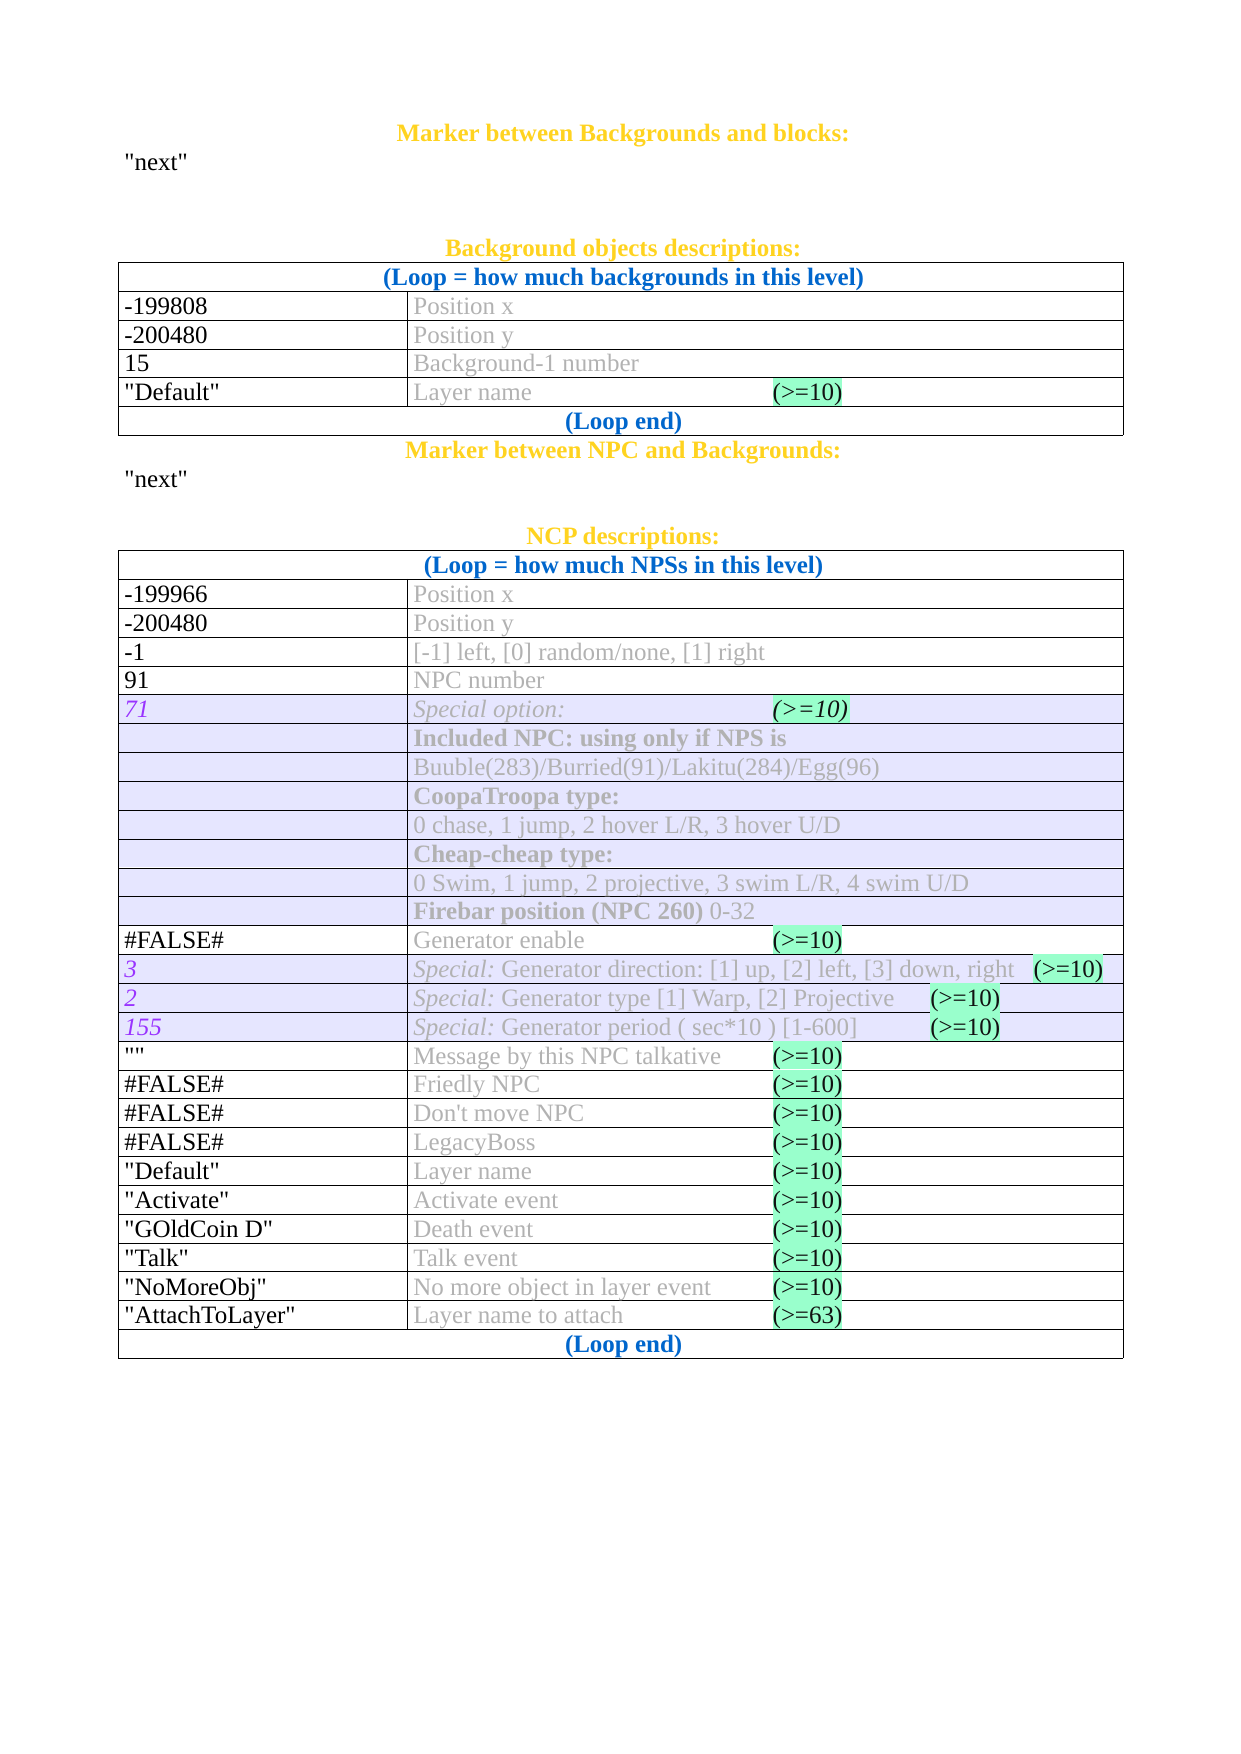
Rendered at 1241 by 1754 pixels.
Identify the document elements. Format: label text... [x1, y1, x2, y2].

table_cell Layer name to attach (>=63) [842, 1301, 1123, 1329]
table_cell Special option: (>=10) [850, 695, 1123, 723]
table_cell Special: Generator period ( sec*10 ) [1-600] (>=10) [1000, 1013, 1123, 1041]
table_cell Talk event (>=10) [408, 1244, 773, 1271]
table_cell "AttachToLayer" [119, 1301, 407, 1329]
table_cell Layer name (>=10) [408, 378, 773, 406]
table_cell -200480 [119, 609, 407, 637]
text Marker between NPC and Backgrounds: [124, 436, 1122, 464]
table_cell Generator enable (>=10) [842, 926, 1123, 954]
table_cell [119, 724, 407, 752]
table_header (Loop = how much NPSs in this level) [119, 551, 1123, 579]
text "next" [124, 464, 1122, 493]
table_cell "NoMoreObj" [119, 1272, 407, 1300]
table_cell Special: Generator type [1] Warp, [2] Projective (>=10) [1000, 984, 1123, 1012]
table_cell Don't move NPC (>=10) [408, 1099, 773, 1127]
table_cell -199966 [119, 580, 407, 608]
table_cell LegacyBoss (>=10) [842, 1128, 1123, 1156]
table_cell #FALSE# [119, 1071, 407, 1098]
table_cell [119, 897, 407, 925]
table_cell Generator enable (>=10) [408, 926, 773, 954]
table_cell [-1] left, [0] random/none, [1] right [408, 638, 1123, 666]
table_cell "Talk" [119, 1244, 407, 1271]
text Marker between Backgrounds and blocks: [124, 118, 1122, 147]
table_cell 155 [119, 1013, 407, 1041]
text "next" [124, 147, 1122, 176]
table_cell (Loop end) [119, 1330, 1123, 1358]
table_cell #FALSE# [119, 1128, 407, 1156]
table_cell Special: Generator period ( sec*10 ) [1-600] (>=10) [408, 1013, 930, 1041]
table_cell Friedly NPC (>=10) [842, 1071, 1123, 1098]
table_cell 91 [119, 667, 407, 694]
table_cell #FALSE# [119, 926, 407, 954]
table_cell CoopaTroopa type: [408, 782, 1123, 810]
table_cell Position x [408, 580, 1123, 608]
table_cell 15 [119, 350, 407, 377]
table_cell NPC number [408, 667, 1123, 694]
table_cell 0 Swim, 1 jump, 2 projective, 3 swim L/R, 4 swim U/D [408, 869, 1123, 896]
table_cell #FALSE# [119, 1099, 407, 1127]
table_cell "Activate" [119, 1186, 407, 1214]
table_cell Special option: (>=10) [408, 695, 773, 723]
table_cell Talk event (>=10) [842, 1244, 1123, 1271]
table_cell LegacyBoss (>=10) [408, 1128, 773, 1156]
text Background objects descriptions: [124, 233, 1122, 262]
table_cell Included NPC: using only if NPS is [408, 724, 1123, 752]
table_cell 2 [119, 984, 407, 1012]
table_cell "Default" [119, 378, 407, 406]
table_cell Layer name (>=10) [842, 378, 1123, 406]
table_cell [119, 753, 407, 781]
table_cell Position x [408, 292, 1123, 319]
table_cell 3 [119, 955, 407, 983]
table_cell Activate event (>=10) [842, 1186, 1123, 1214]
table_cell [119, 869, 407, 896]
text NCP descriptions: [124, 521, 1122, 550]
table_cell Don't move NPC (>=10) [842, 1099, 1123, 1127]
table_cell Position y [408, 321, 1123, 348]
table_cell Firebar position (NPC 260) 0-32 [408, 897, 1123, 925]
table_cell [119, 782, 407, 810]
table_cell Layer name (>=10) [842, 1157, 1123, 1185]
table_cell Buuble(283)/Burried(91)/Lakitu(284)/Egg(96) [408, 753, 1123, 781]
table_cell -200480 [119, 321, 407, 348]
table_cell "" [119, 1042, 407, 1069]
table_cell "Default" [119, 1157, 407, 1185]
table_cell Activate event (>=10) [408, 1186, 773, 1214]
table_header (Loop = how much backgrounds in this level) [119, 263, 1123, 291]
table_cell Special: Generator type [1] Warp, [2] Projective (>=10) [408, 984, 930, 1012]
table_cell -199808 [119, 292, 407, 319]
table_cell 0 chase, 1 jump, 2 hover L/R, 3 hover U/D [408, 811, 1123, 839]
table_cell [119, 811, 407, 839]
table_cell "GOldCoin D" [119, 1215, 407, 1243]
table_cell Friedly NPC (>=10) [408, 1071, 773, 1098]
table_cell Cheap-cheap type: [408, 840, 1123, 867]
table_cell Death event (>=10) [842, 1215, 1123, 1243]
table_cell (Loop end) [119, 407, 1123, 435]
table_cell Layer name to attach (>=63) [408, 1301, 773, 1329]
table_cell Layer name (>=10) [408, 1157, 773, 1185]
table_cell 71 [119, 695, 407, 723]
table_cell No more object in layer event (>=10) [408, 1272, 773, 1300]
table_cell Message by this NPC talkative (>=10) [408, 1042, 773, 1069]
table_cell No more object in layer event (>=10) [842, 1272, 1123, 1300]
table_cell Message by this NPC talkative (>=10) [842, 1042, 1123, 1069]
table_cell [119, 840, 407, 867]
table_cell Position y [408, 609, 1123, 637]
table_cell Background-1 number [408, 350, 1123, 377]
table_cell -1 [119, 638, 407, 666]
table_cell Death event (>=10) [408, 1215, 773, 1243]
table_cell Special: Generator direction: [1] up, [2] left, [3] down, right (>=10) [408, 955, 1033, 983]
